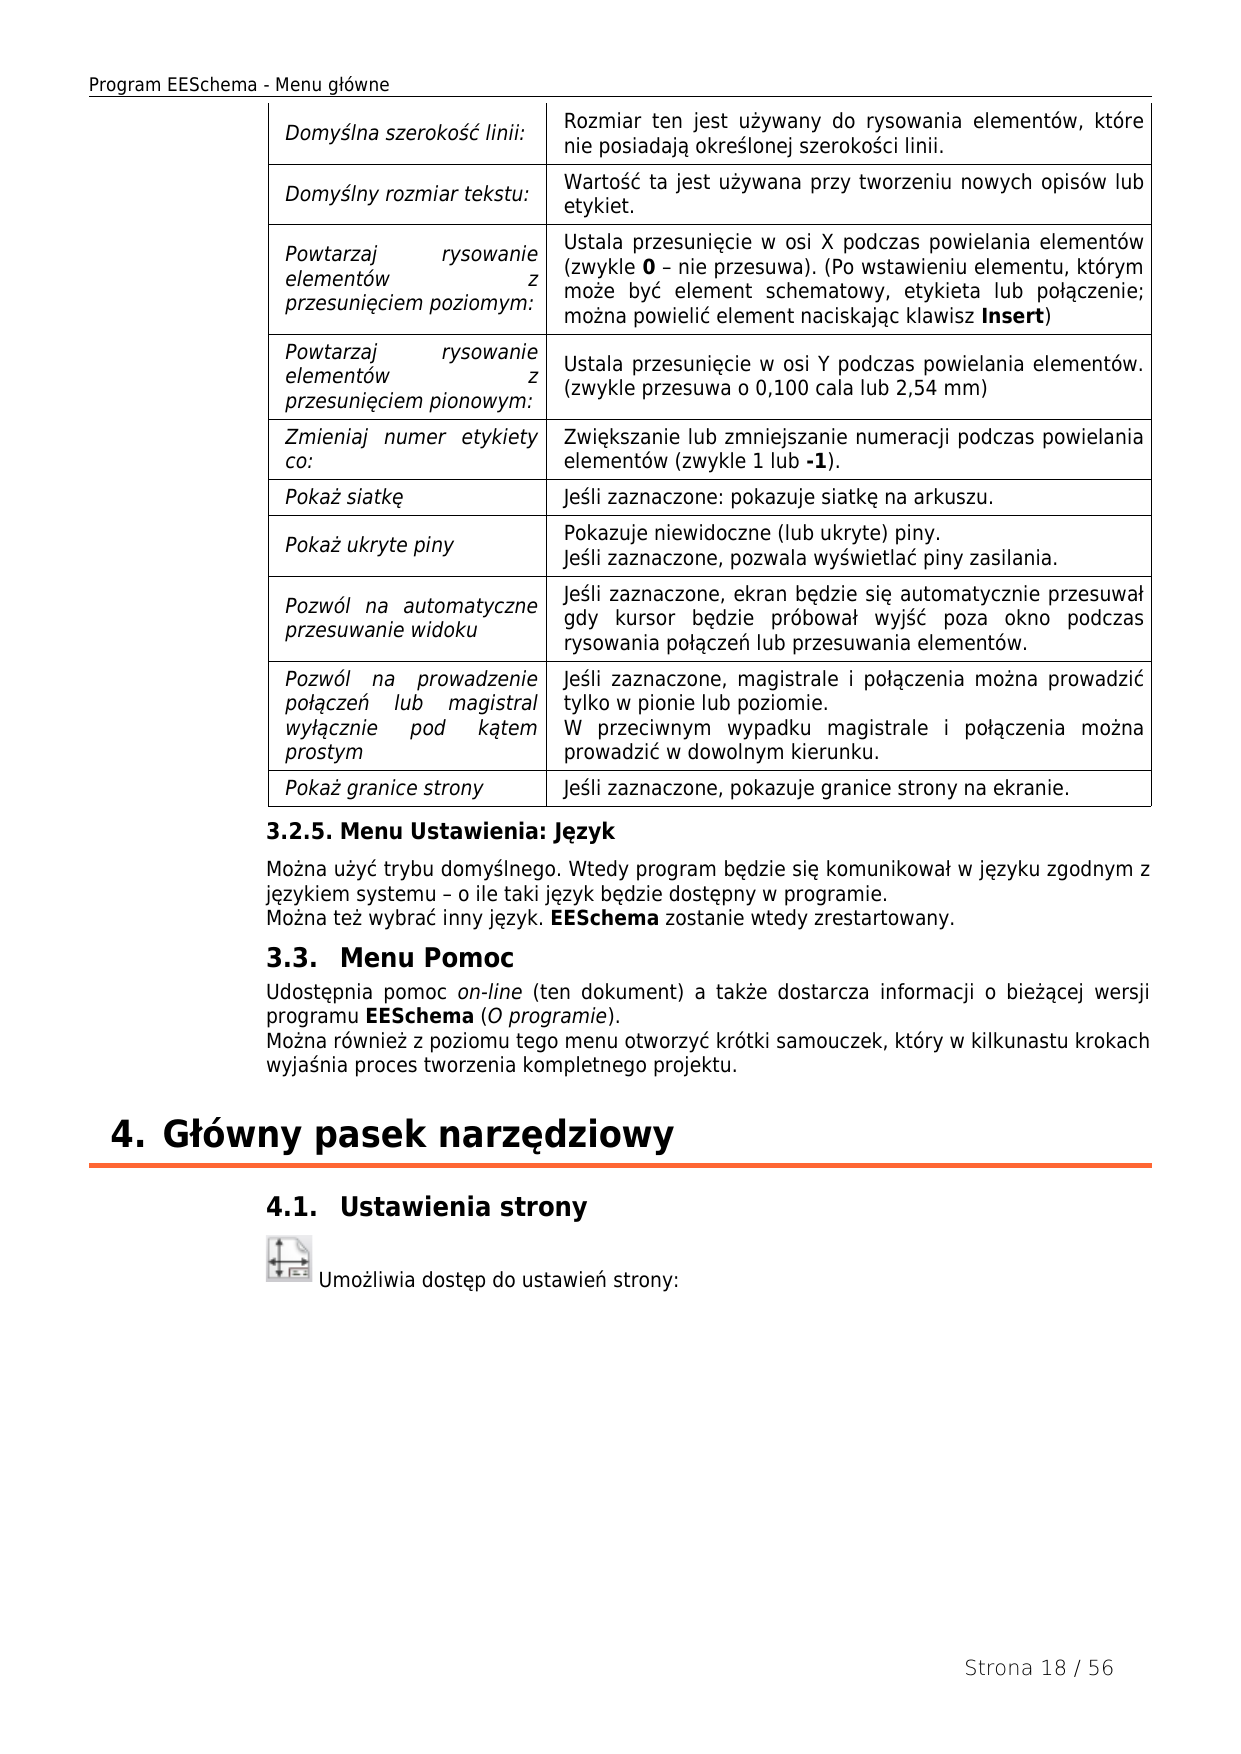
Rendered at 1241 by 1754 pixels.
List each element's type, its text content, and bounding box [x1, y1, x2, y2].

table_cell Powtarzaj rysowanie elementów z przesunięciem pionowym: [269, 335, 546, 419]
table_cell Domyślny rozmiar tekstu: [269, 165, 546, 224]
text Można również z poziomu tego menu otworzyć krótki samouczek, który w kilkunastu krokach wyjaśnia proces tworzenia kompletnego projektu. [266, 1028, 1152, 1077]
subtitle Menu Pomoc [266, 942, 1152, 974]
table_cell Jeśli zaznaczone, pokazuje granice strony na ekranie. [547, 771, 1151, 806]
table_cell Pokazuje niewidoczne (lub ukryte) piny. Jeśli zaznaczone, pozwala wyświetlać piny zasilania. [547, 516, 1151, 576]
table_cell Wartość ta jest używana przy tworzeniu nowych opisów lub etykiet. [547, 165, 1151, 224]
table_cell Zwiększanie lub zmniejszanie numeracji podczas powielania elementów (zwykle 1 lub -1). [547, 420, 1151, 479]
table_cell Pokaż granice strony [269, 771, 546, 806]
text Można też wybrać inny język. EESchema zostanie wtedy zrestartowany. [266, 906, 1152, 930]
table_cell Ustala przesunięcie w osi X podczas powielania elementów (zwykle 0 – nie przesuwa). (Po wstawieniu elementu, którym może być element schematowy, etykieta lub połączenie; można powielić element naciskając klawisz Insert) [547, 225, 1151, 334]
subtitle Ustawienia strony [266, 1192, 1152, 1223]
picture [265, 1235, 313, 1282]
table_cell Zmieniaj numer etykiety co: [269, 420, 546, 479]
subtitle Menu Ustawienia: Język [266, 818, 1152, 845]
text Umożliwia dostęp do ustawień strony: [266, 1229, 1152, 1292]
table_cell Pokaż ukryte piny [269, 516, 546, 576]
subtitle Główny pasek narzędziowy [88, 1107, 1152, 1168]
text Można użyć trybu domyślnego. Wtedy program będzie się komunikował w języku zgodnym z językiem systemu – o ile taki język będzie dostępny w programie. [266, 857, 1152, 906]
table_cell Pozwól na automatyczne przesuwanie widoku [269, 577, 546, 661]
table_cell Jeśli zaznaczone: pokazuje siatkę na arkuszu. [547, 480, 1151, 515]
table_cell Rozmiar ten jest używany do rysowania elementów, które nie posiadają określonej szerokości linii. [547, 103, 1151, 164]
text Udostępnia pomoc on-line (ten dokument) a także dostarcza informacji o bieżącej wersji programu EESchema (O programie). [266, 979, 1152, 1028]
table_cell Pozwól na prowadzenie połączeń lub magistral wyłącznie pod kątem prostym [269, 662, 546, 770]
table_cell Powtarzaj rysowanie elementów z przesunięciem poziomym: [269, 225, 546, 334]
table_cell Jeśli zaznaczone, magistrale i połączenia można prowadzić tylko w pionie lub poziomie. W przeciwnym wypadku magistrale i połączenia można prowadzić w dowolnym kierunku. [547, 662, 1151, 770]
table_cell Ustala przesunięcie w osi Y podczas powielania elementów. (zwykle przesuwa o 0,100 cala lub 2,54 mm) [547, 335, 1151, 419]
table_cell Domyślna szerokość linii: [269, 103, 546, 164]
table_cell Jeśli zaznaczone, ekran będzie się automatycznie przesuwał gdy kursor będzie próbował wyjść poza okno podczas rysowania połączeń lub przesuwania elementów. [547, 577, 1151, 661]
table_cell Pokaż siatkę [269, 480, 546, 515]
